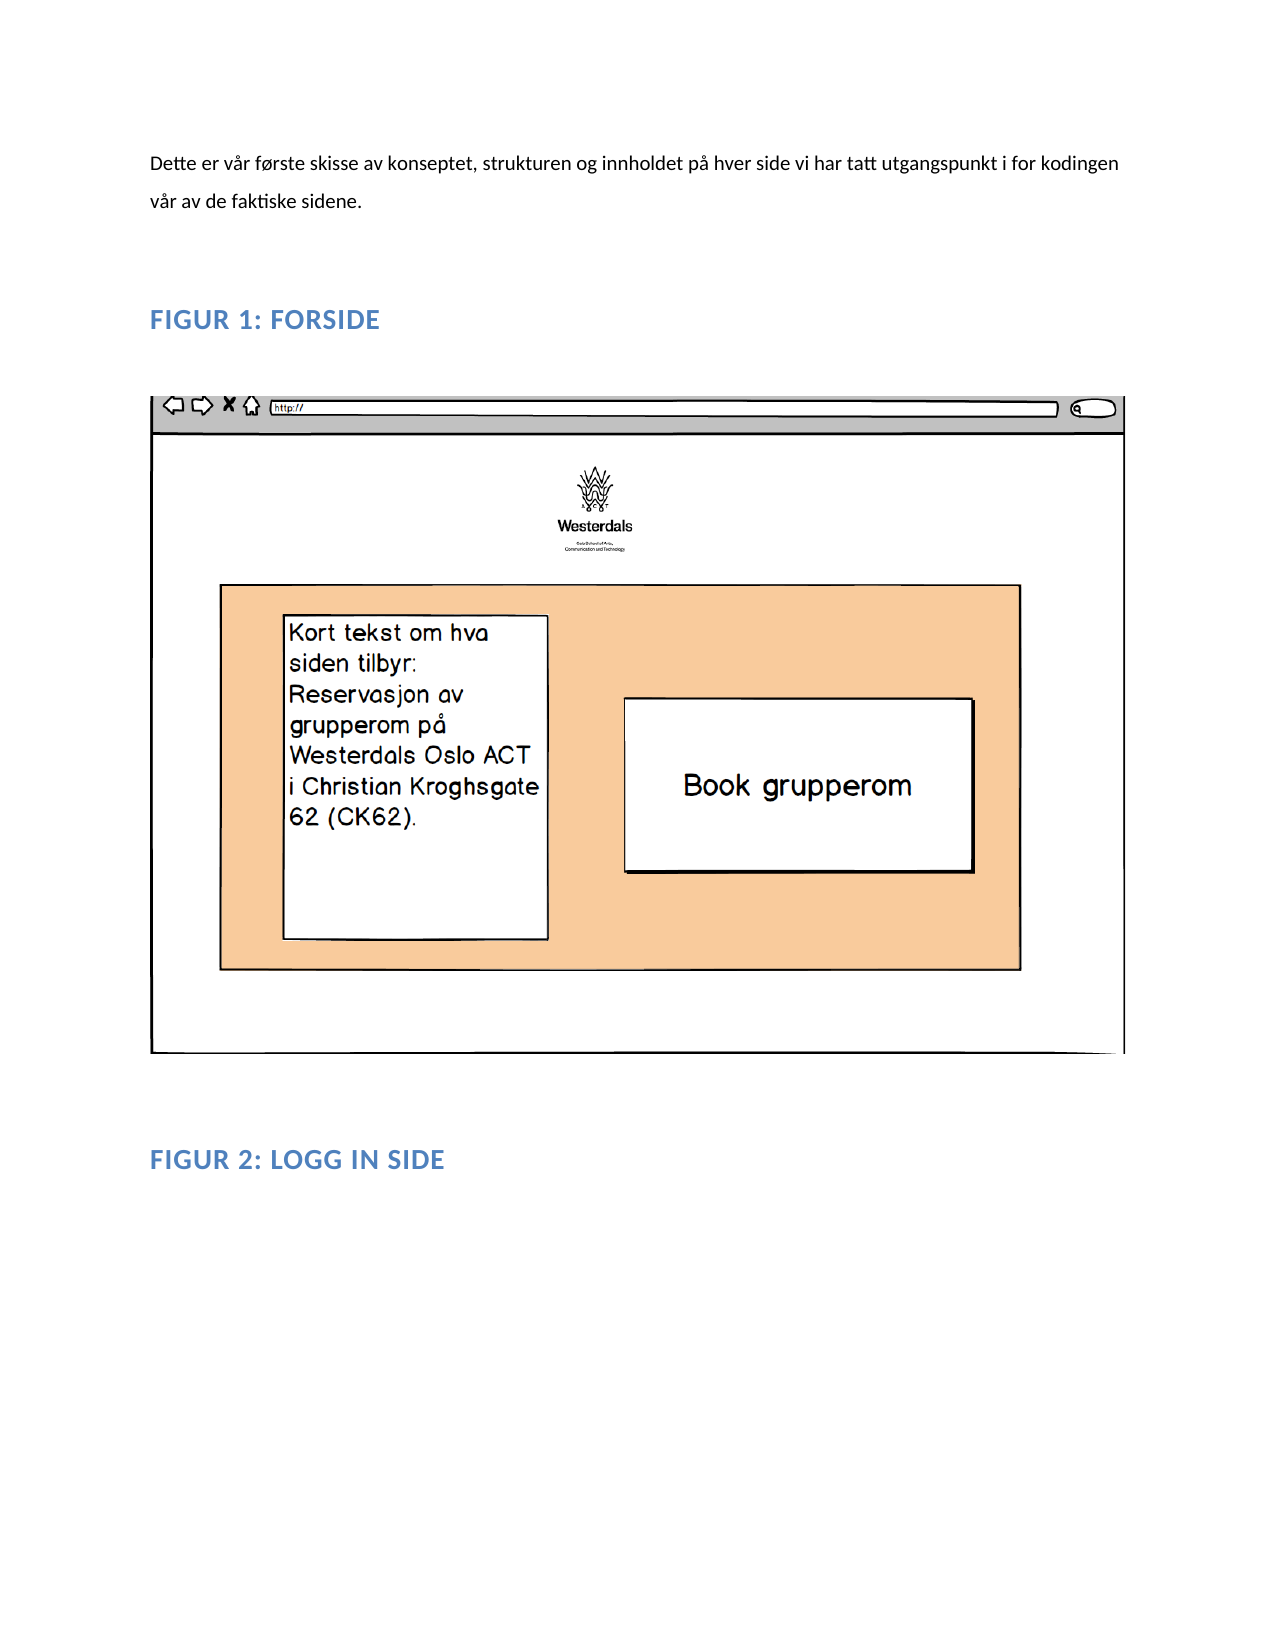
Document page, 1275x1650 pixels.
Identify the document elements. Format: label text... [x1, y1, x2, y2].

picture [150, 396, 1125, 1054]
title Figur 1: Forside [150, 301, 1125, 337]
text Dette er vår første skisse av konseptet, strukturen og innholdet på hver side vi har tatt utgangspunkt i for kodingen vår av de faktiske sidene. [150, 150, 1125, 213]
title Figur 2: Logg in side [150, 1141, 1125, 1177]
